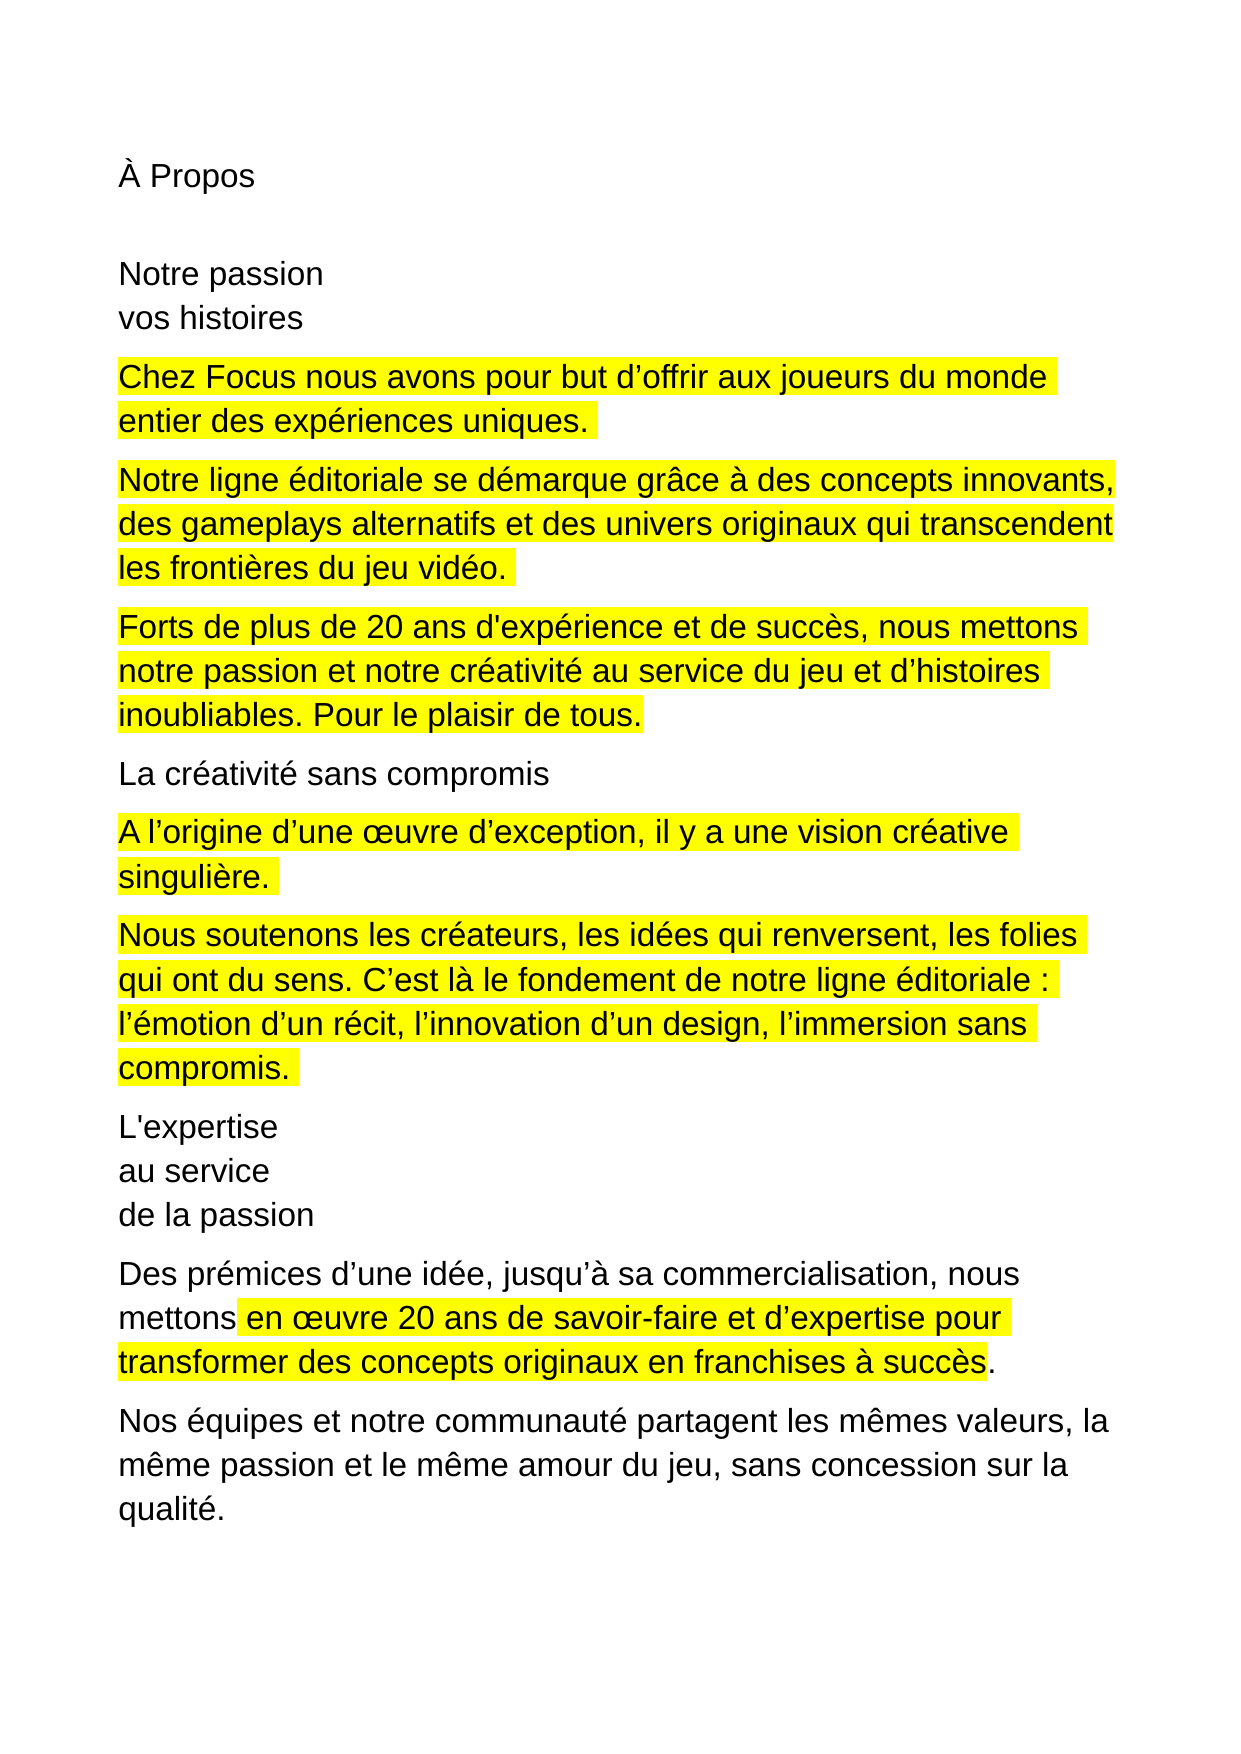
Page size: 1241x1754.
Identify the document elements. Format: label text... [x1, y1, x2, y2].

text À Propos [118, 157, 1122, 195]
text L'expertise au service de la passion [118, 1107, 1122, 1233]
text Nos équipes et notre communauté partagent les mêmes valeurs, la même passion et le même amour du jeu, sans concession sur la qualité. [118, 1401, 1122, 1528]
text Nous soutenons les créateurs, les idées qui renversent, les folies qui ont du sens. C’est là le fondement de notre ligne éditoriale : l’émotion d’un récit, l’innovation d’un design, l’immersion sans compromis. [118, 915, 1122, 1086]
text Chez Focus nous avons pour but d’offrir aux joueurs du monde entier des expériences uniques. [118, 357, 1122, 439]
text Notre passion vos histoires [118, 254, 1122, 336]
text Des prémices d’une idée, jusqu’à sa commercialisation, nous mettons en œuvre 20 ans de savoir-faire et d’expertise pour transformer des concepts originaux en franchises à succès. [118, 1254, 1122, 1381]
text A l’origine d’une œuvre d’exception, il y a une vision créative singulière. [118, 812, 1122, 895]
text La créativité sans compromis [118, 754, 1122, 792]
text Notre ligne éditoriale se démarque grâce à des concepts innovants, des gameplays alternatifs et des univers originaux qui transcendent les frontières du jeu vidéo. [118, 459, 1122, 586]
text Forts de plus de 20 ans d'expérience et de succès, nous mettons notre passion et notre créativité au service du jeu et d’histoires inoubliables. Pour le plaisir de tous. [118, 607, 1122, 733]
